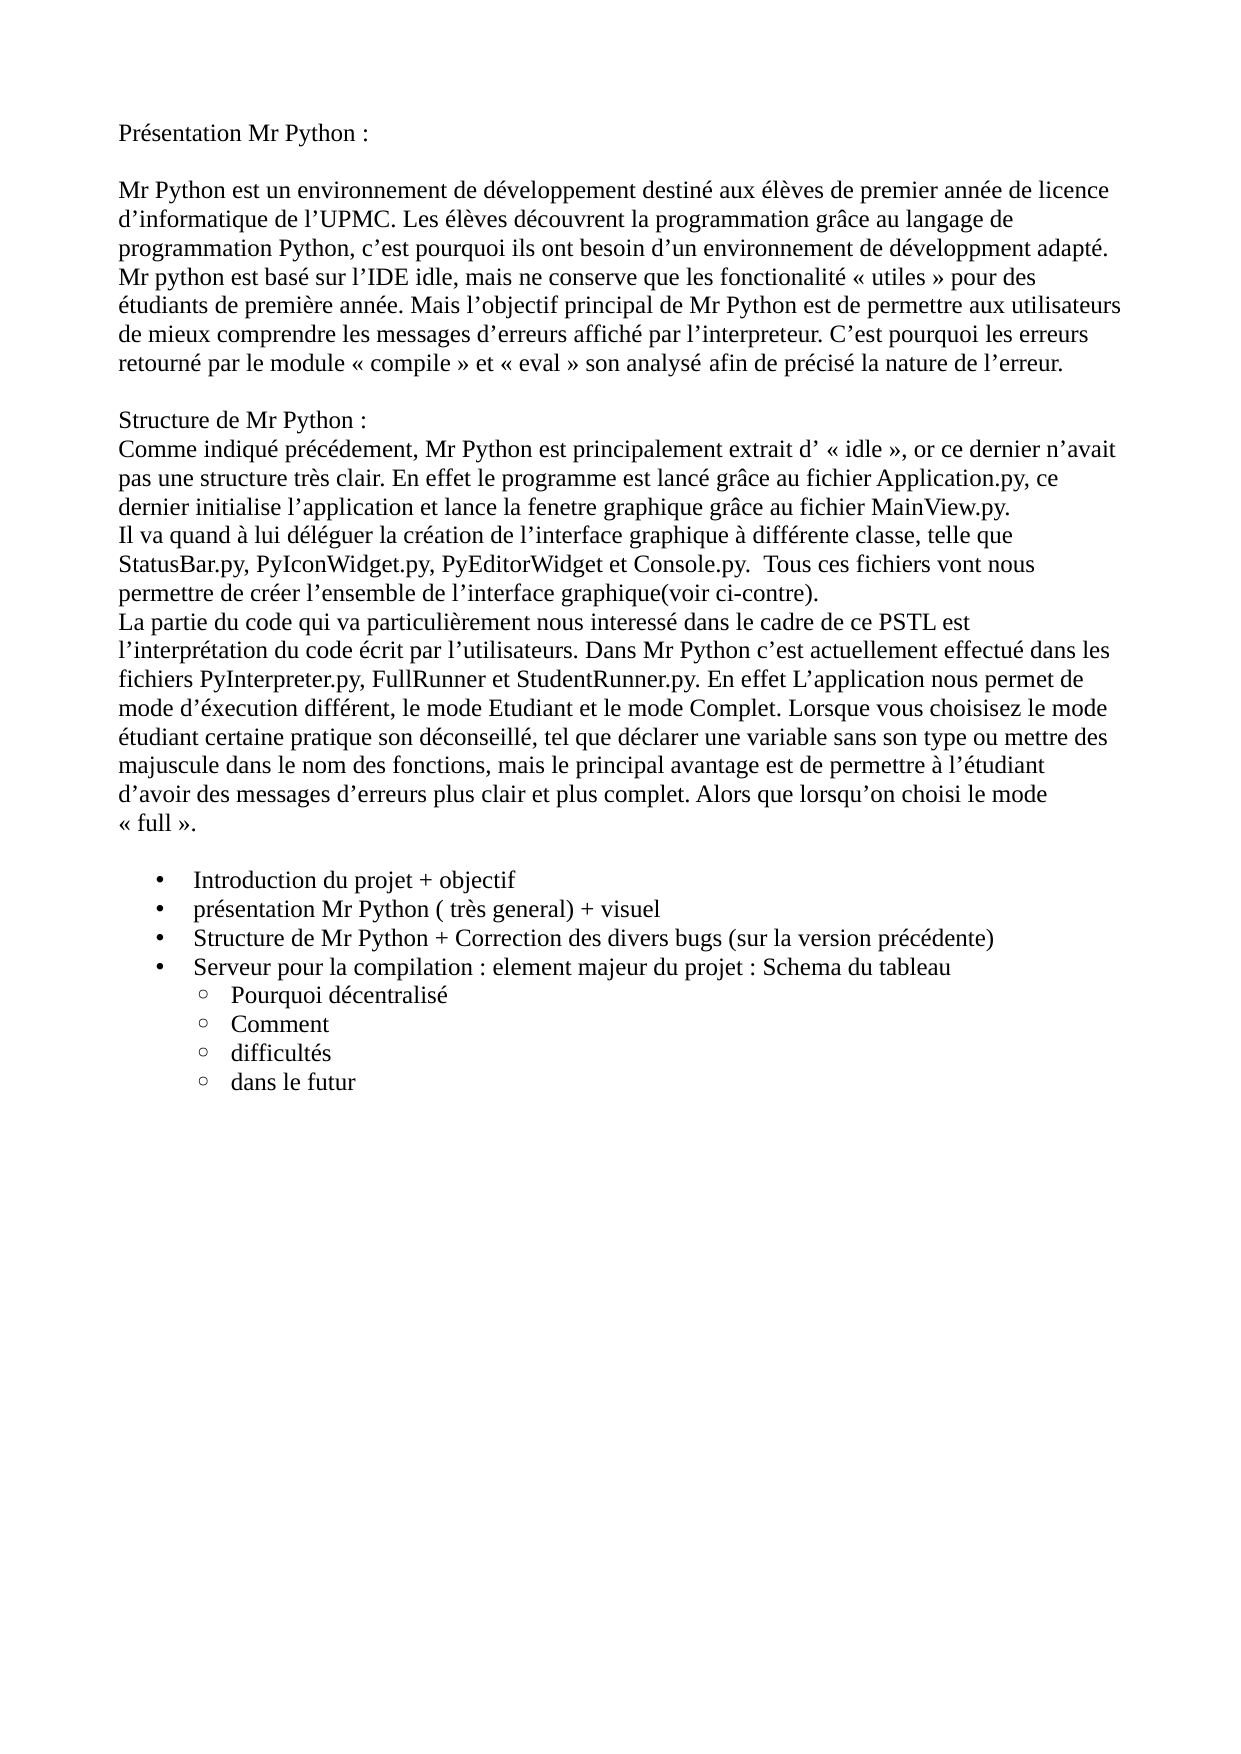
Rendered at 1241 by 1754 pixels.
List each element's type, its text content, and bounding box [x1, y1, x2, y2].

text Comme indiqué précédement, Mr Python est principalement extrait d’ « idle », or ce dernier n’avait pas une structure très clair. En effet le programme est lancé grâce au fichier Application.py, ce dernier initialise l’application et lance la fenetre graphique grâce au fichier MainView.py. [118, 434, 1122, 521]
text Présentation Mr Python : [118, 118, 1122, 147]
text Il va quand à lui déléguer la création de l’interface graphique à différente classe, telle que StatusBar.py, PyIconWidget.py, PyEditorWidget et Console.py. Tous ces fichiers vont nous permettre de créer l’ensemble de l’interface graphique(voir ci-contre). [118, 521, 1122, 607]
text La partie du code qui va particulièrement nous interessé dans le cadre de ce PSTL est l’interprétation du code écrit par l’utilisateurs. Dans Mr Python c’est actuellement effectué dans les fichiers PyInterpreter.py, FullRunner et StudentRunner.py. En effet L’application nous permet de mode d’éxecution différent, le mode Etudiant et le mode Complet. Lorsque vous choisisez le mode étudiant certaine pratique son déconseillé, tel que déclarer une variable sans son type ou mettre des majuscule dans le nom des fonctions, mais le principal avantage est de permettre à l’étudiant d’avoir des messages d’erreurs plus clair et plus complet. Alors que lorsqu’on choisi le mode « full ». [118, 607, 1122, 837]
list Structure de Mr Python + Correction des divers bugs (sur la version précédente) [156, 923, 1122, 952]
list Introduction du projet + objectif [156, 866, 1122, 894]
list Comment [193, 1009, 1122, 1038]
list Serveur pour la compilation : element majeur du projet : Schema du tableau [156, 952, 1122, 981]
list difficultés [193, 1038, 1122, 1067]
text Structure de Mr Python : [118, 406, 1122, 434]
list présentation Mr Python ( très general) + visuel [156, 894, 1122, 923]
list Pourquoi décentralisé [193, 981, 1122, 1009]
text Mr Python est un environnement de développement destiné aux élèves de premier année de licence d’informatique de l’UPMC. Les élèves découvrent la programmation grâce au langage de programmation Python, c’est pourquoi ils ont besoin d’un environnement de développment adapté. Mr python est basé sur l’IDE idle, mais ne conserve que les fonctionalité « utiles » pour des étudiants de première année. Mais l’objectif principal de Mr Python est de permettre aux utilisateurs de mieux comprendre les messages d’erreurs affiché par l’interpreteur. C’est pourquoi les erreurs retourné par le module « compile » et « eval » son analysé afin de précisé la nature de l’erreur. [118, 176, 1122, 377]
list dans le futur [193, 1067, 1122, 1096]
